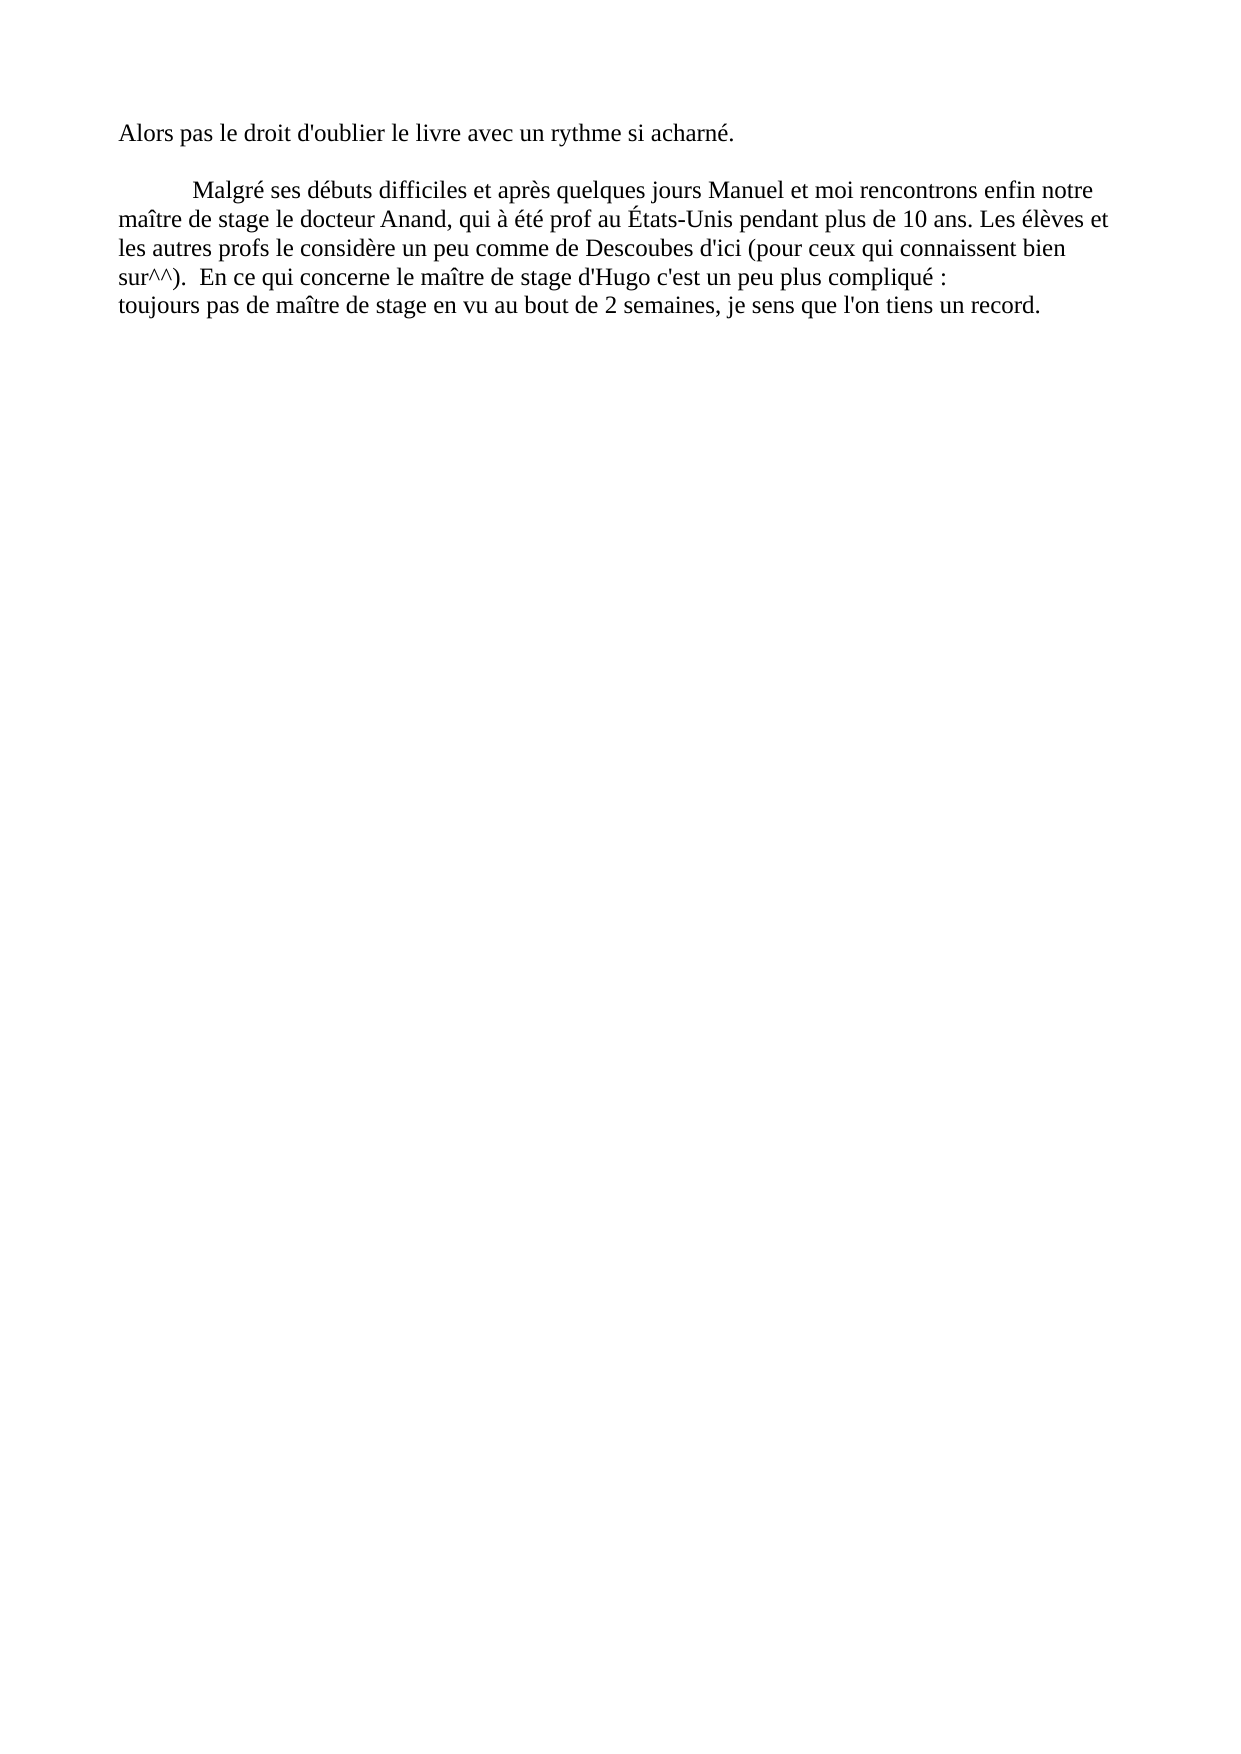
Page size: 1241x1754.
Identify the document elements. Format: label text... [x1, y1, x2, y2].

text toujours pas de maître de stage en vu au bout de 2 semaines, je sens que l'on tiens un record. [118, 291, 1122, 319]
text Malgré ses débuts difficiles et après quelques jours Manuel et moi rencontrons enfin notre maître de stage le docteur Anand, qui à été prof au États-Unis pendant plus de 10 ans. Les élèves et les autres profs le considère un peu comme de Descoubes d'ici (pour ceux qui connaissent bien sur^^). En ce qui concerne le maître de stage d'Hugo c'est un peu plus compliqué : [118, 176, 1122, 291]
text Alors pas le droit d'oublier le livre avec un rythme si acharné. [118, 118, 1122, 147]
